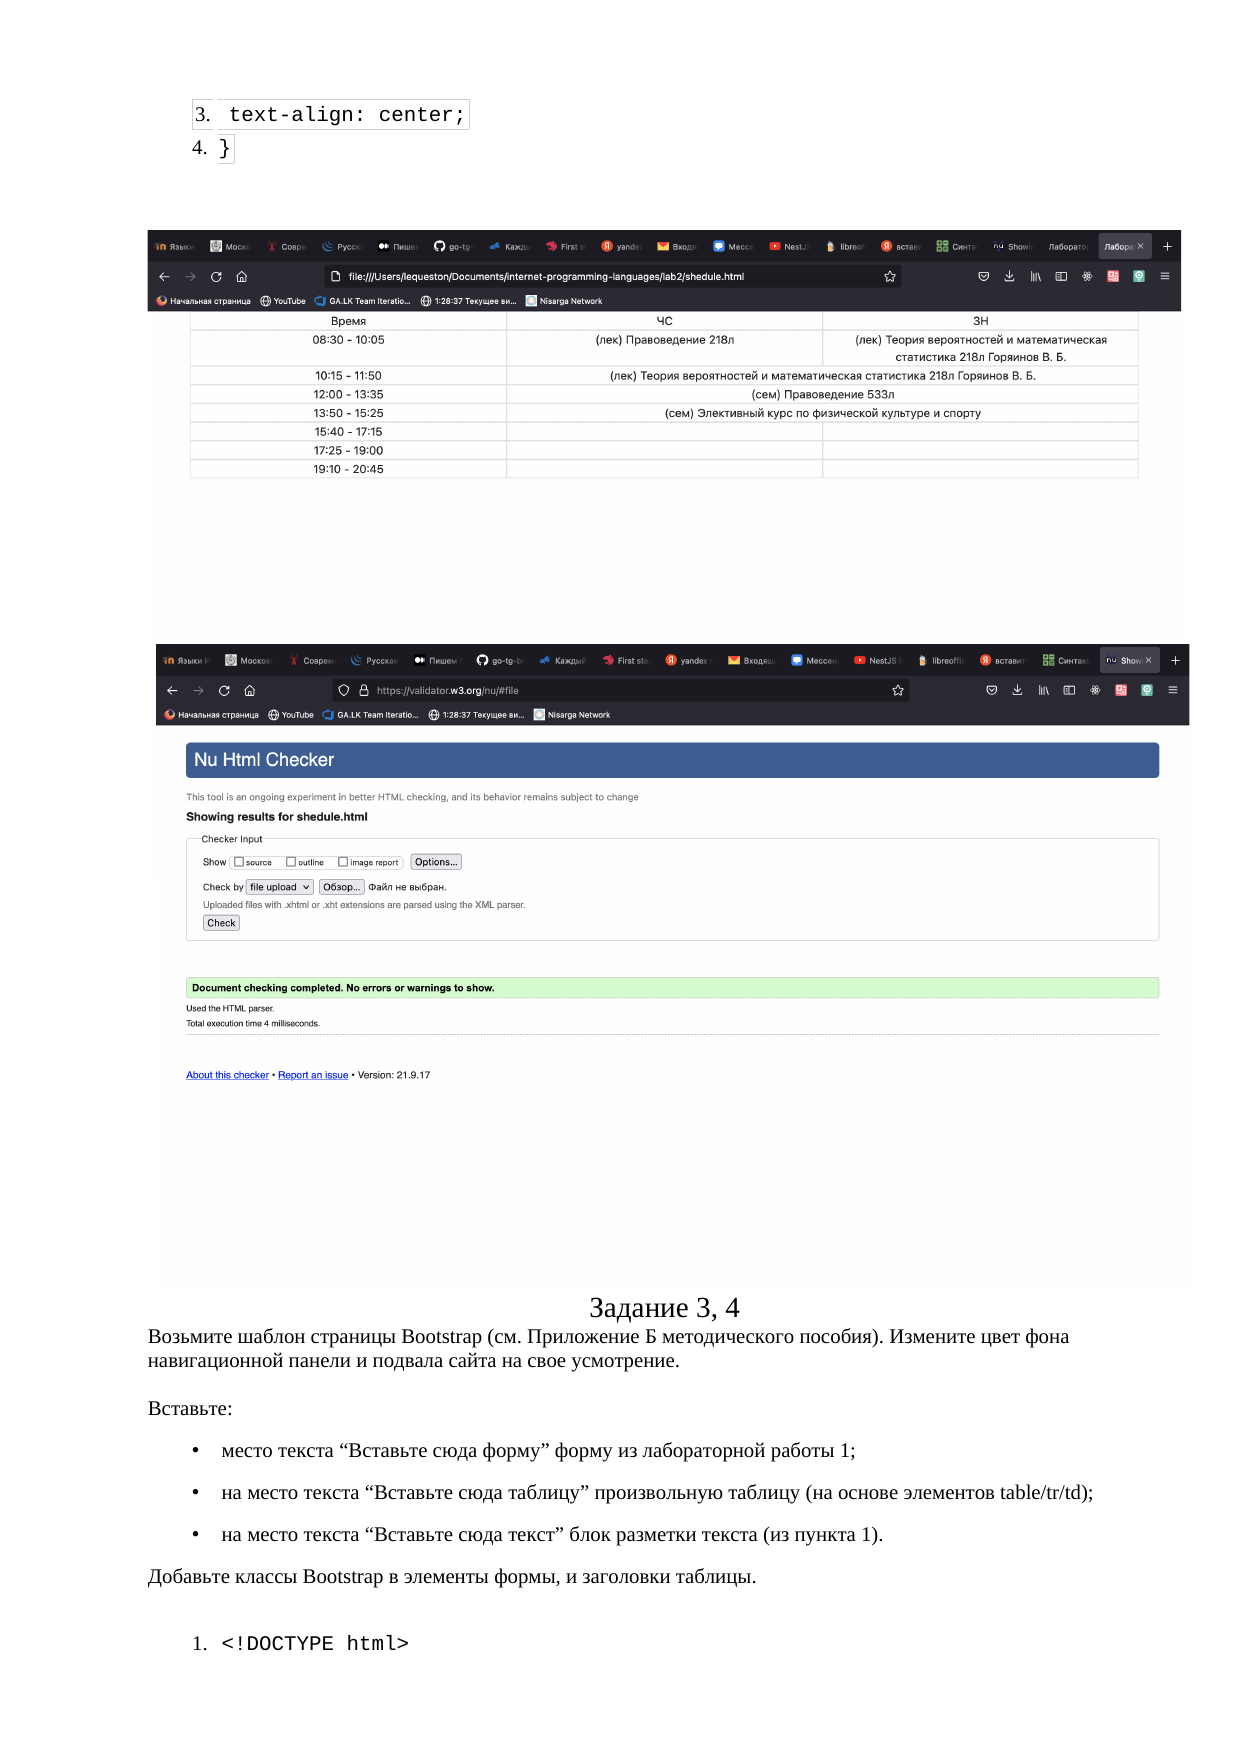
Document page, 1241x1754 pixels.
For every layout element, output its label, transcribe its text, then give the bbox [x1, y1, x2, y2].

text Возьмите шаблон страницы Bootstrap (см. Приложение Б методического пособия). Измените цвет фона навигационной панели и подвала сайта на свое усмотрение. [148, 1323, 1181, 1372]
list на место текста “Вставьте сюда таблицу” произвольную таблицу (на основе элементов table/tr/td); [192, 1480, 1181, 1504]
list <!DOCTYPE html> [192, 1631, 1181, 1656]
picture [147, 230, 1190, 1290]
text Вставьте: [148, 1396, 1181, 1420]
list место текста “Вставьте сюда форму” форму из лабораторной работы 1; [192, 1438, 1181, 1462]
list } [192, 134, 234, 163]
list на место текста “Вставьте сюда текст” блок разметки текста (из пункта 1). [192, 1522, 1181, 1546]
text Добавьте классы Bootstrap в элементы формы, и заголовки таблицы. [148, 1564, 1181, 1588]
list [470, 99, 1181, 129]
list text-align: center; [193, 99, 469, 129]
text Задание 3, 4 [148, 877, 1181, 1323]
list [235, 134, 1181, 163]
